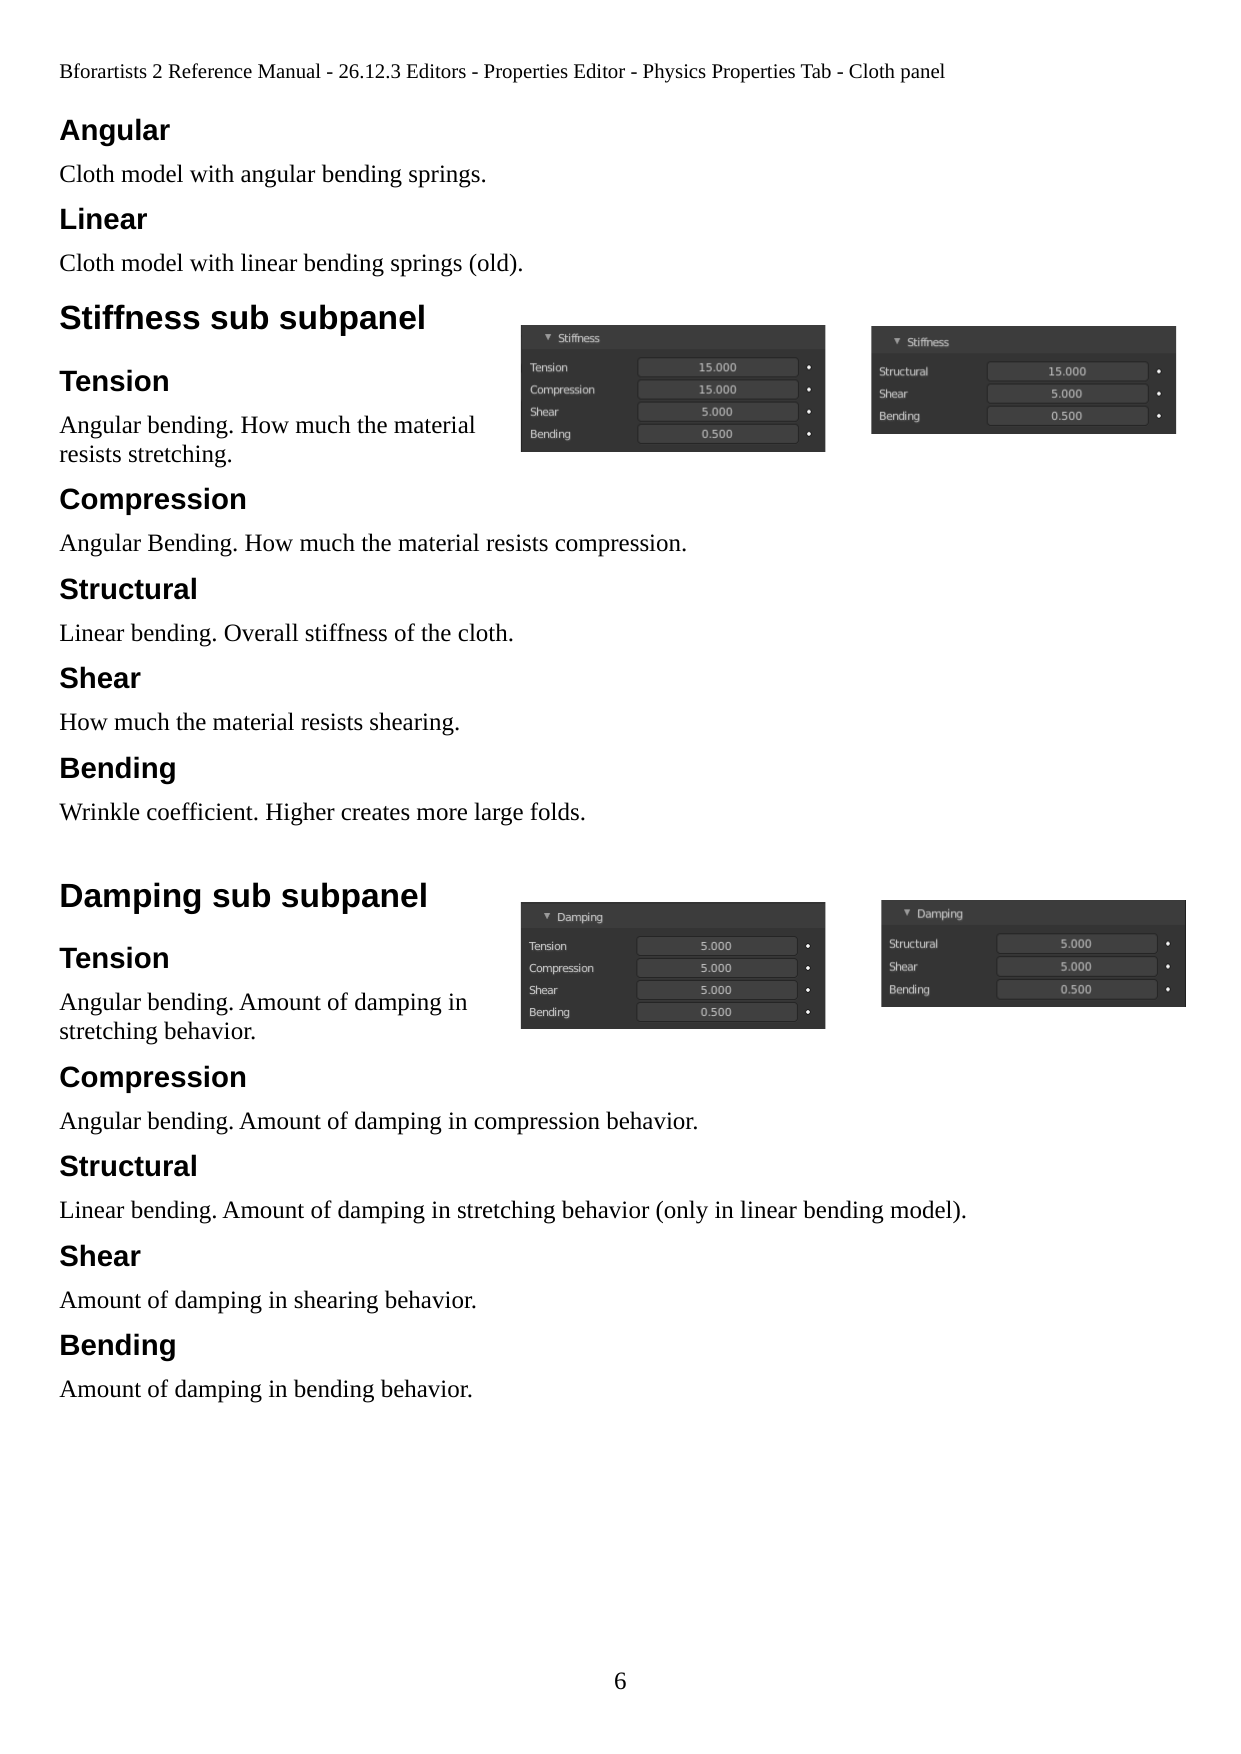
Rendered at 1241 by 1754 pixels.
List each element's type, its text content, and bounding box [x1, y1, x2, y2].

subtitle Tension [59, 941, 520, 975]
subtitle Bending [59, 751, 1181, 784]
text Linear bending. Overall stiffness of the cloth. [59, 618, 1181, 647]
picture [871, 326, 1177, 434]
text Cloth model with angular bending springs. [59, 159, 1181, 188]
subtitle Compression [59, 1059, 1181, 1093]
subtitle Linear [59, 202, 1181, 236]
subtitle Stiffness sub subpanel [59, 298, 1181, 337]
subtitle Tension [59, 364, 520, 397]
subtitle Shear [59, 1239, 1181, 1272]
text Angular bending. Amount of damping in stretching behavior. [59, 987, 1181, 1045]
picture [881, 900, 1186, 1007]
subtitle [826, 364, 871, 397]
subtitle Damping sub subpanel [59, 875, 1181, 914]
subtitle Structural [59, 1149, 1181, 1183]
picture [520, 325, 826, 452]
subtitle [826, 941, 881, 975]
subtitle Structural [59, 572, 1181, 605]
text Amount of damping in bending behavior. [59, 1374, 1181, 1403]
text Amount of damping in shearing behavior. [59, 1285, 1181, 1314]
text Angular bending. How much the material resists stretching. [59, 410, 1181, 467]
text How much the material resists shearing. [59, 707, 1181, 736]
text Angular bending. Amount of damping in compression behavior. [59, 1106, 1181, 1134]
subtitle Shear [59, 661, 1181, 695]
subtitle Bending [59, 1328, 1181, 1362]
subtitle Compression [59, 482, 1181, 516]
text Wrinkle coefficient. Higher creates more large folds. [59, 797, 1181, 826]
text Angular Bending. How much the material resists compression. [59, 528, 1181, 557]
text Linear bending. Amount of damping in stretching behavior (only in linear bending model). [59, 1195, 1181, 1224]
picture [520, 902, 826, 1029]
text Cloth model with linear bending springs (old). [59, 248, 1181, 277]
subtitle Angular [59, 113, 1181, 146]
